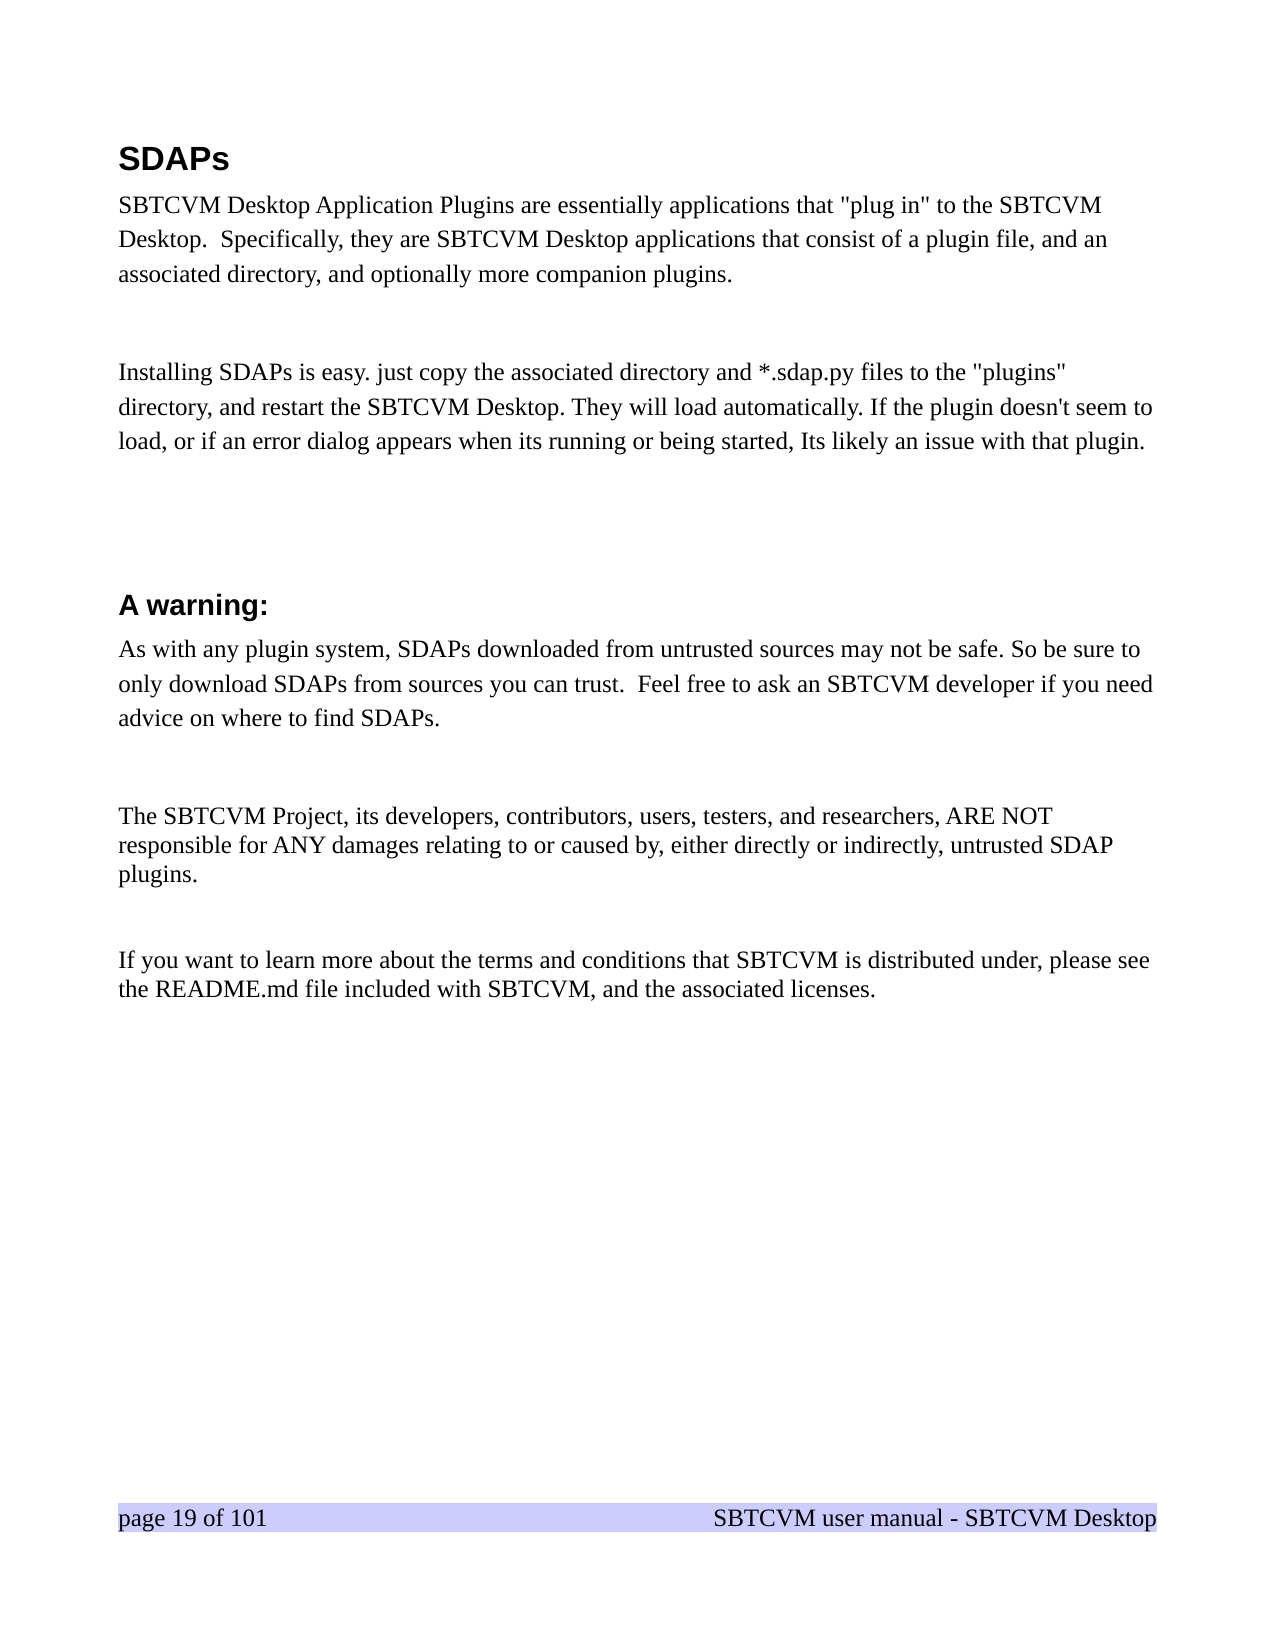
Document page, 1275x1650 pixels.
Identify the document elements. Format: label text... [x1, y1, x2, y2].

subtitle SDAPs [118, 139, 1157, 178]
text If you want to learn more about the terms and conditions that SBTCVM is distributed under, please see the README.md file included with SBTCVM, and the associated licenses. [118, 945, 1157, 1003]
text As with any plugin system, SDAPs downloaded from untrusted sources may not be safe. So be sure to only download SDAPs from sources you can trust. Feel free to ask an SBTCVM developer if you need advice on where to find SDAPs. [118, 634, 1157, 732]
text Installing SDAPs is easy. just copy the associated directory and *.sdap.py files to the "plugins" directory, and restart the SBTCVM Desktop. They will load automatically. If the plugin doesn't seem to load, or if an error dialog appears when its running or being started, Its likely an issue with that plugin. [118, 357, 1157, 455]
text SBTCVM Desktop Application Plugins are essentially applications that "plug in" to the SBTCVM Desktop. Specifically, they are SBTCVM Desktop applications that consist of a plugin file, and an associated directory, and optionally more companion plugins. [118, 190, 1157, 288]
subtitle A warning: [118, 588, 1157, 622]
text The SBTCVM Project, its developers, contributors, users, testers, and researchers, ARE NOT responsible for ANY damages relating to or caused by, either directly or indirectly, untrusted SDAP plugins. [118, 801, 1157, 887]
